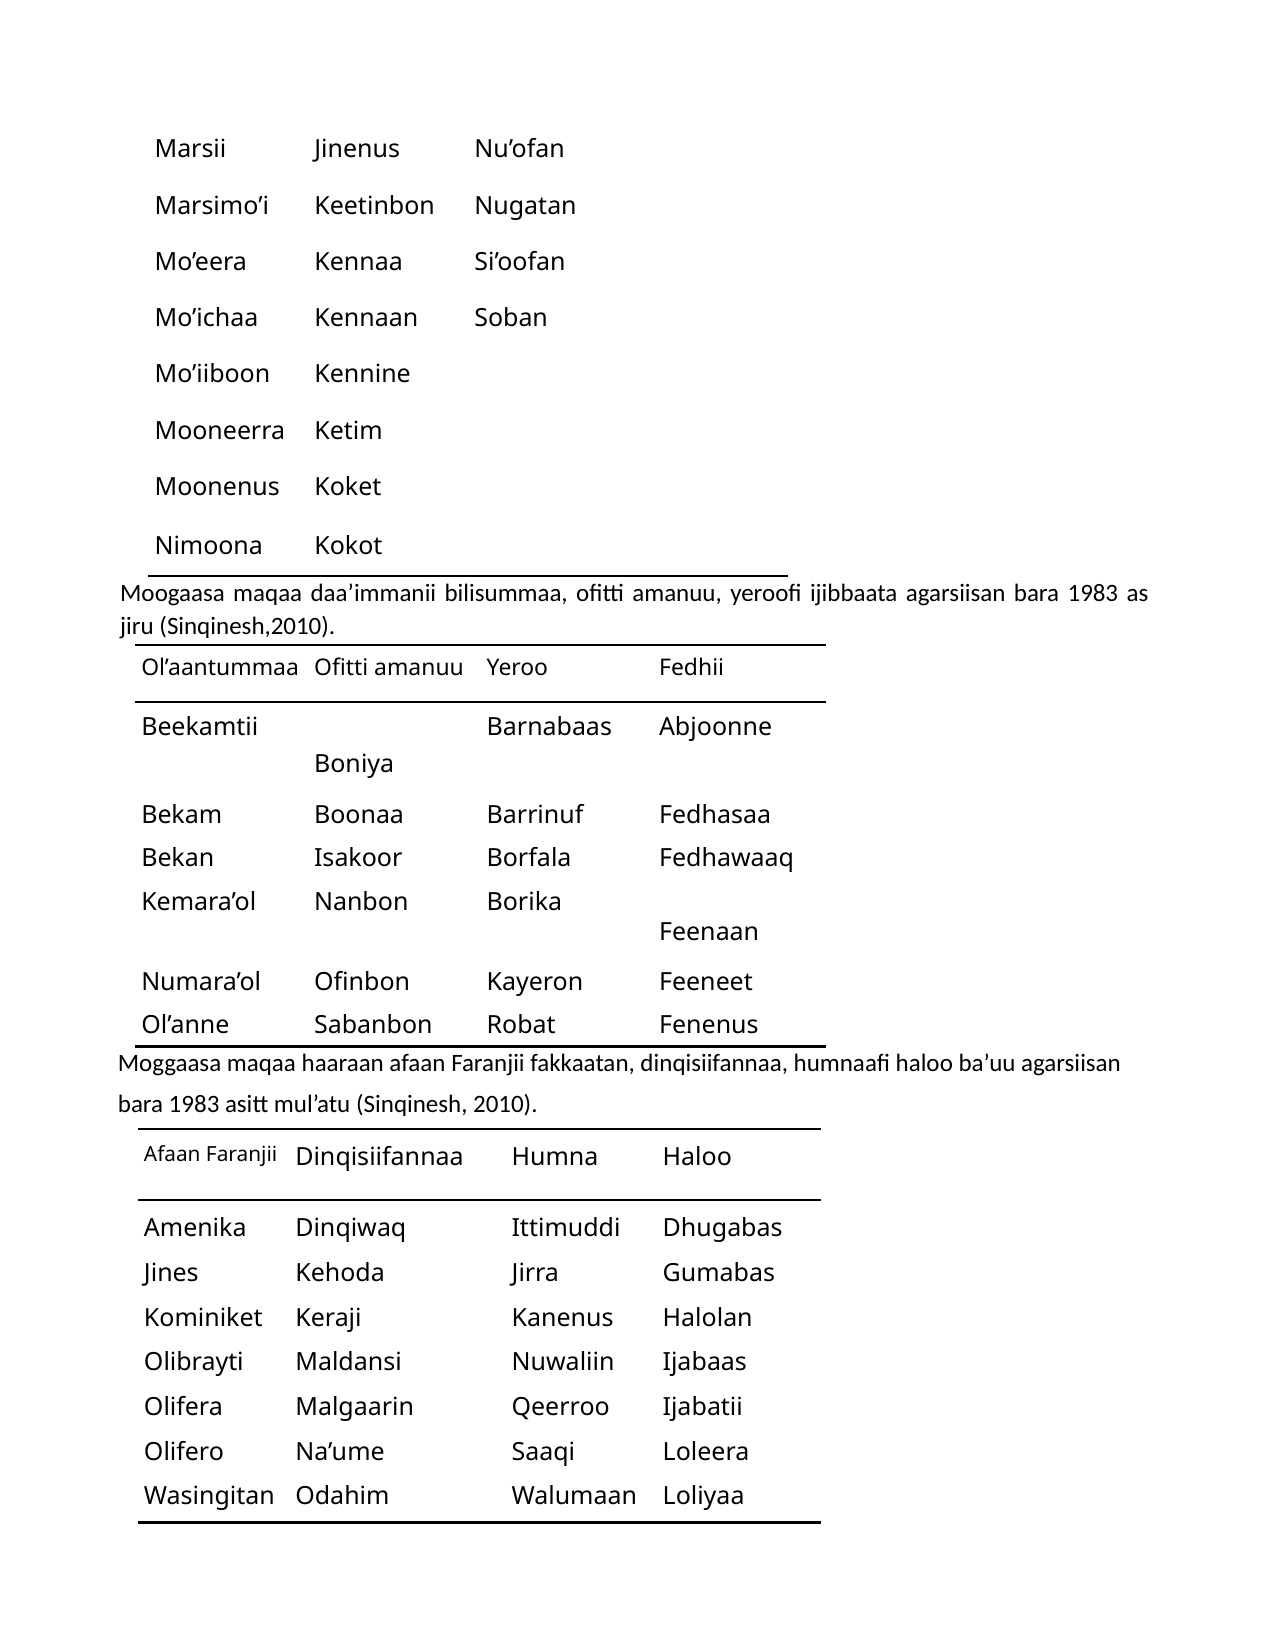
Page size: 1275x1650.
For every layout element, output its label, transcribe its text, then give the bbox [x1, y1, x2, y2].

table_cell Beekamtii [135, 703, 314, 792]
table_cell Boonaa [314, 792, 486, 834]
table_cell Bekam [135, 792, 314, 834]
table_cell Barrinuf [486, 792, 659, 834]
table_header Yeroo [486, 646, 659, 701]
table_cell Olifera [138, 1380, 295, 1425]
table_cell Odahim [295, 1469, 511, 1521]
table_cell Nu’ofan [474, 118, 634, 174]
table_cell Keetinbon [314, 174, 474, 231]
table_cell Feeneet [659, 958, 826, 1002]
table_header Haloo [663, 1130, 821, 1199]
table_cell Borika [486, 878, 659, 958]
table_cell Kemara’ol [135, 878, 314, 958]
table_header Afaan Faranjii [138, 1130, 295, 1199]
table_cell [634, 456, 788, 512]
table_cell [634, 174, 788, 231]
table_cell Moonenus [148, 456, 314, 512]
table_cell [634, 287, 788, 343]
table_cell Amenika [138, 1201, 295, 1246]
table_cell Ijabaas [663, 1335, 821, 1380]
table_cell Ol’anne [135, 1002, 314, 1045]
table_cell Loliyaa [663, 1469, 821, 1521]
table_cell Kennaa [314, 231, 474, 287]
table_cell Borfala [486, 835, 659, 878]
table_cell [634, 399, 788, 456]
table_cell Malgaarin [295, 1380, 511, 1425]
table_cell Koket [314, 456, 474, 512]
table_cell Olifero [138, 1425, 295, 1469]
table_cell Marsii [148, 118, 314, 174]
table_cell Fedhawaaq [659, 835, 826, 878]
table_cell Isakoor [314, 835, 486, 878]
table_cell [634, 231, 788, 287]
table_cell Kennine [314, 343, 474, 399]
table_cell Numara’ol [135, 958, 314, 1002]
table_cell Walumaan [511, 1469, 662, 1521]
table_cell Nugatan [474, 174, 634, 231]
table_cell Nanbon [314, 878, 486, 958]
table_header Ol’aantummaa [135, 646, 314, 701]
table_cell [474, 343, 634, 399]
table_cell Wasingitan [138, 1469, 295, 1521]
table_cell Qeerroo [511, 1380, 662, 1425]
table_header Fedhii [659, 646, 826, 701]
table_cell Ketim [314, 399, 474, 456]
table_cell Fedhasaa [659, 792, 826, 834]
table_cell Olibrayti [138, 1335, 295, 1380]
table_cell Bekan [135, 835, 314, 878]
table_cell Kominiket [138, 1291, 295, 1335]
table_cell Barnabaas [486, 703, 659, 792]
table_cell Jirra [511, 1246, 662, 1291]
table_cell Ittimuddi [511, 1201, 662, 1246]
table_cell Sabanbon [314, 1002, 486, 1045]
table_cell Nimoona [148, 512, 314, 574]
table_cell Jinenus [314, 118, 474, 174]
table_cell Feenaan [659, 878, 826, 958]
table_cell Saaqi [511, 1425, 662, 1469]
table_header Humna [511, 1130, 662, 1199]
table_cell Jines [138, 1246, 295, 1291]
table_cell Gumabas [663, 1246, 821, 1291]
table_header Dinqisiifannaa [295, 1130, 511, 1199]
text Moogaasa maqaa daa’immanii bilisummaa, ofitti amanuu, yeroofi ijibbaata agarsiisan bara 1983 as jiru (Sinqinesh,2010). [120, 577, 1151, 641]
table_cell Si’oofan [474, 231, 634, 287]
table_cell Mo’ichaa [148, 287, 314, 343]
table_cell Halolan [663, 1291, 821, 1335]
table_cell [634, 343, 788, 399]
table_cell Kehoda [295, 1246, 511, 1291]
table_cell [474, 456, 634, 512]
table_cell Mo’eera [148, 231, 314, 287]
table_cell Soban [474, 287, 634, 343]
table_cell Dhugabas [663, 1201, 821, 1246]
table_cell Kanenus [511, 1291, 662, 1335]
table_cell [474, 512, 634, 574]
table_cell Ofinbon [314, 958, 486, 1002]
table_cell Kennaan [314, 287, 474, 343]
table_cell Mo’iiboon [148, 343, 314, 399]
table_cell Marsimo’i [148, 174, 314, 231]
table_cell Kayeron [486, 958, 659, 1002]
table_cell Kokot [314, 512, 474, 574]
table_cell Mooneerra [148, 399, 314, 456]
table_cell Abjoonne [659, 703, 826, 792]
table_header Ofitti amanuu [314, 646, 486, 701]
table_cell Na’ume [295, 1425, 511, 1469]
table_cell Boniya [314, 703, 486, 792]
table_cell Robat [486, 1002, 659, 1045]
table_cell [634, 118, 788, 174]
table_cell Maldansi [295, 1335, 511, 1380]
table_cell Nuwaliin [511, 1335, 662, 1380]
table_cell [634, 512, 788, 574]
table_cell Ijabatii [663, 1380, 821, 1425]
table_cell Keraji [295, 1291, 511, 1335]
table_cell Dinqiwaq [295, 1201, 511, 1246]
text Moggaasa maqaa haaraan afaan Faranjii fakkaatan, dinqisiifannaa, humnaafi haloo ba’uu agarsiisan bara 1983 asitt mul’atu (Sinqinesh, 2010). [118, 1047, 1157, 1118]
table_cell Loleera [663, 1425, 821, 1469]
table_cell Fenenus [659, 1002, 826, 1045]
table_cell [474, 399, 634, 456]
